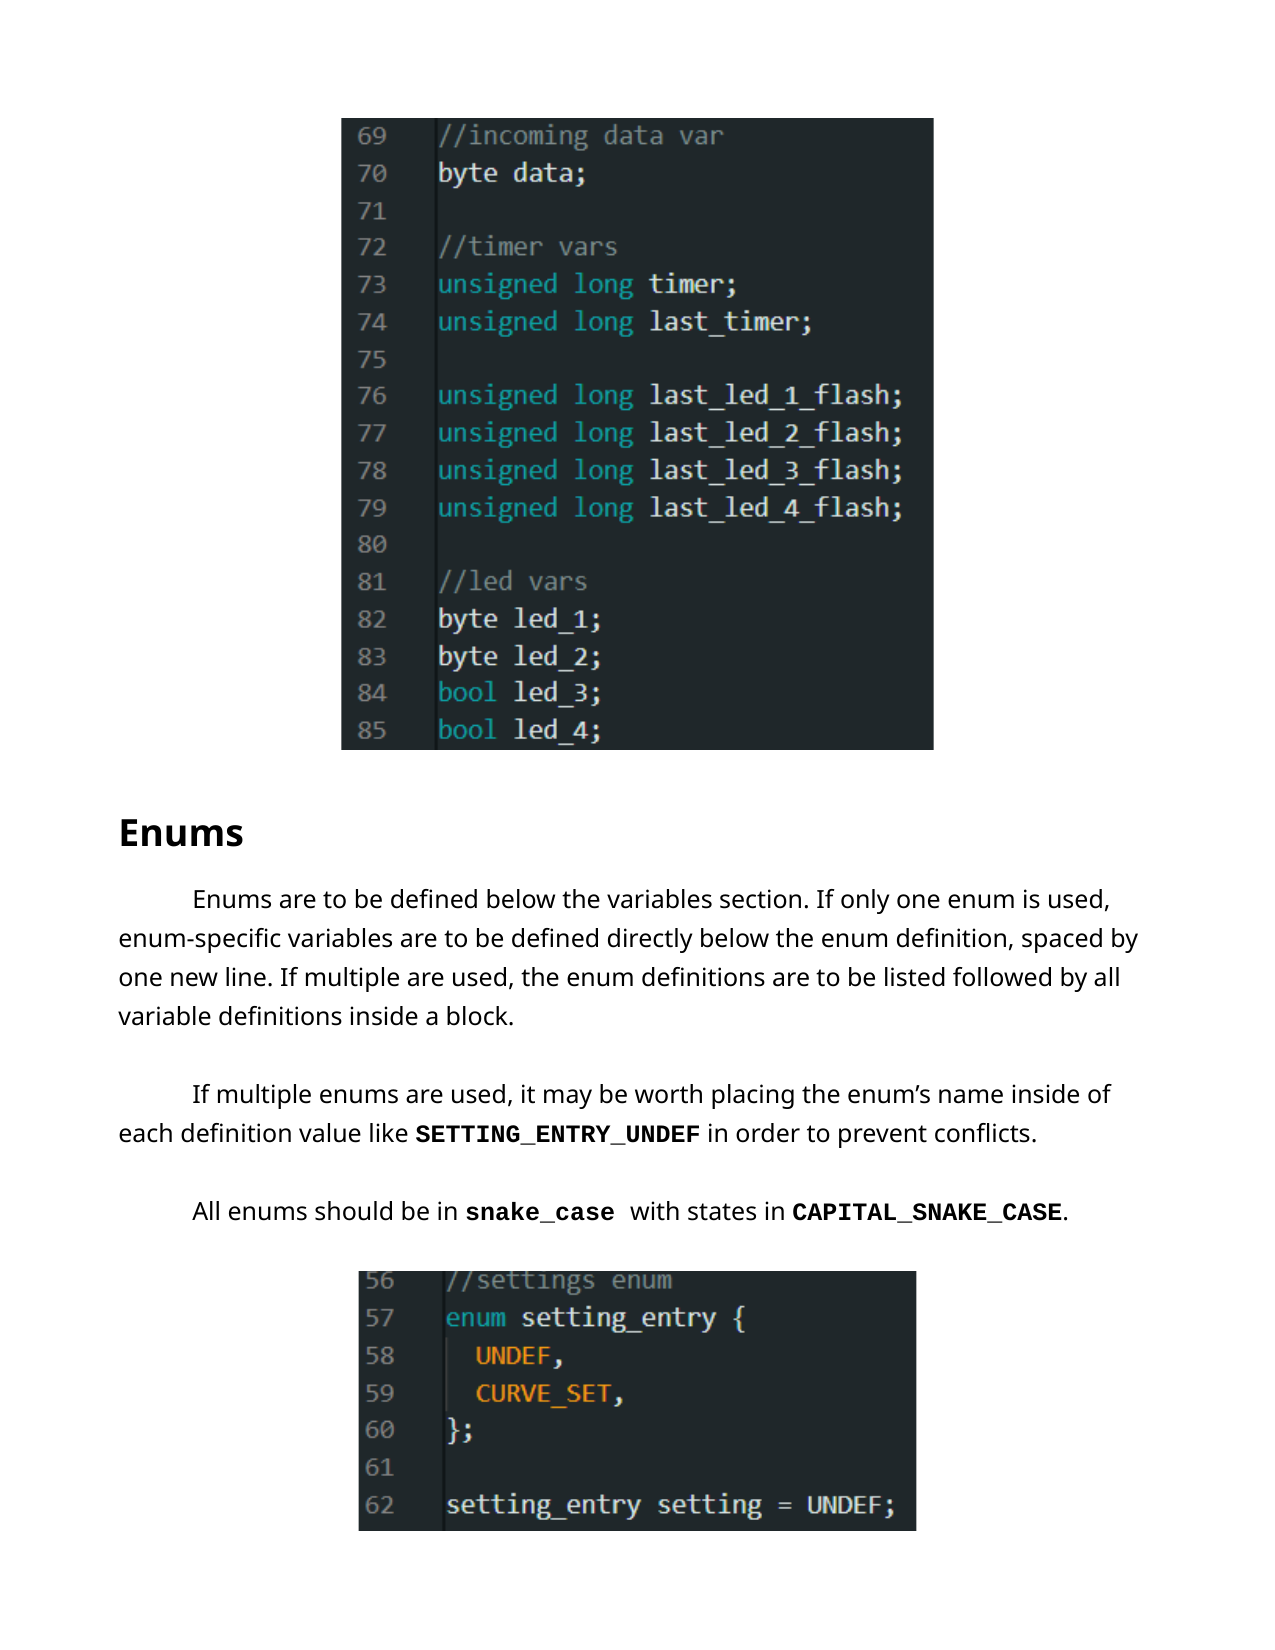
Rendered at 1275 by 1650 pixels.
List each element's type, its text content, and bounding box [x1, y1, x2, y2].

text All enums should be in snake_case with states in CAPITAL_SNAKE_CASE. [118, 1193, 1157, 1227]
text Enums are to be defined below the variables section. If only one enum is used, enum-specific variables are to be defined directly below the enum definition, spaced by one new line. If multiple are used, the enum definitions are to be listed followed by all variable definitions inside a block. [118, 881, 1157, 1033]
text If multiple enums are used, it may be worth placing the enum’s name inside of each definition value like SETTING_ENTRY_UNDEF in order to prevent conflicts. [118, 1076, 1157, 1150]
picture [358, 1271, 917, 1531]
subtitle Enums [118, 806, 1157, 857]
picture [341, 118, 934, 750]
